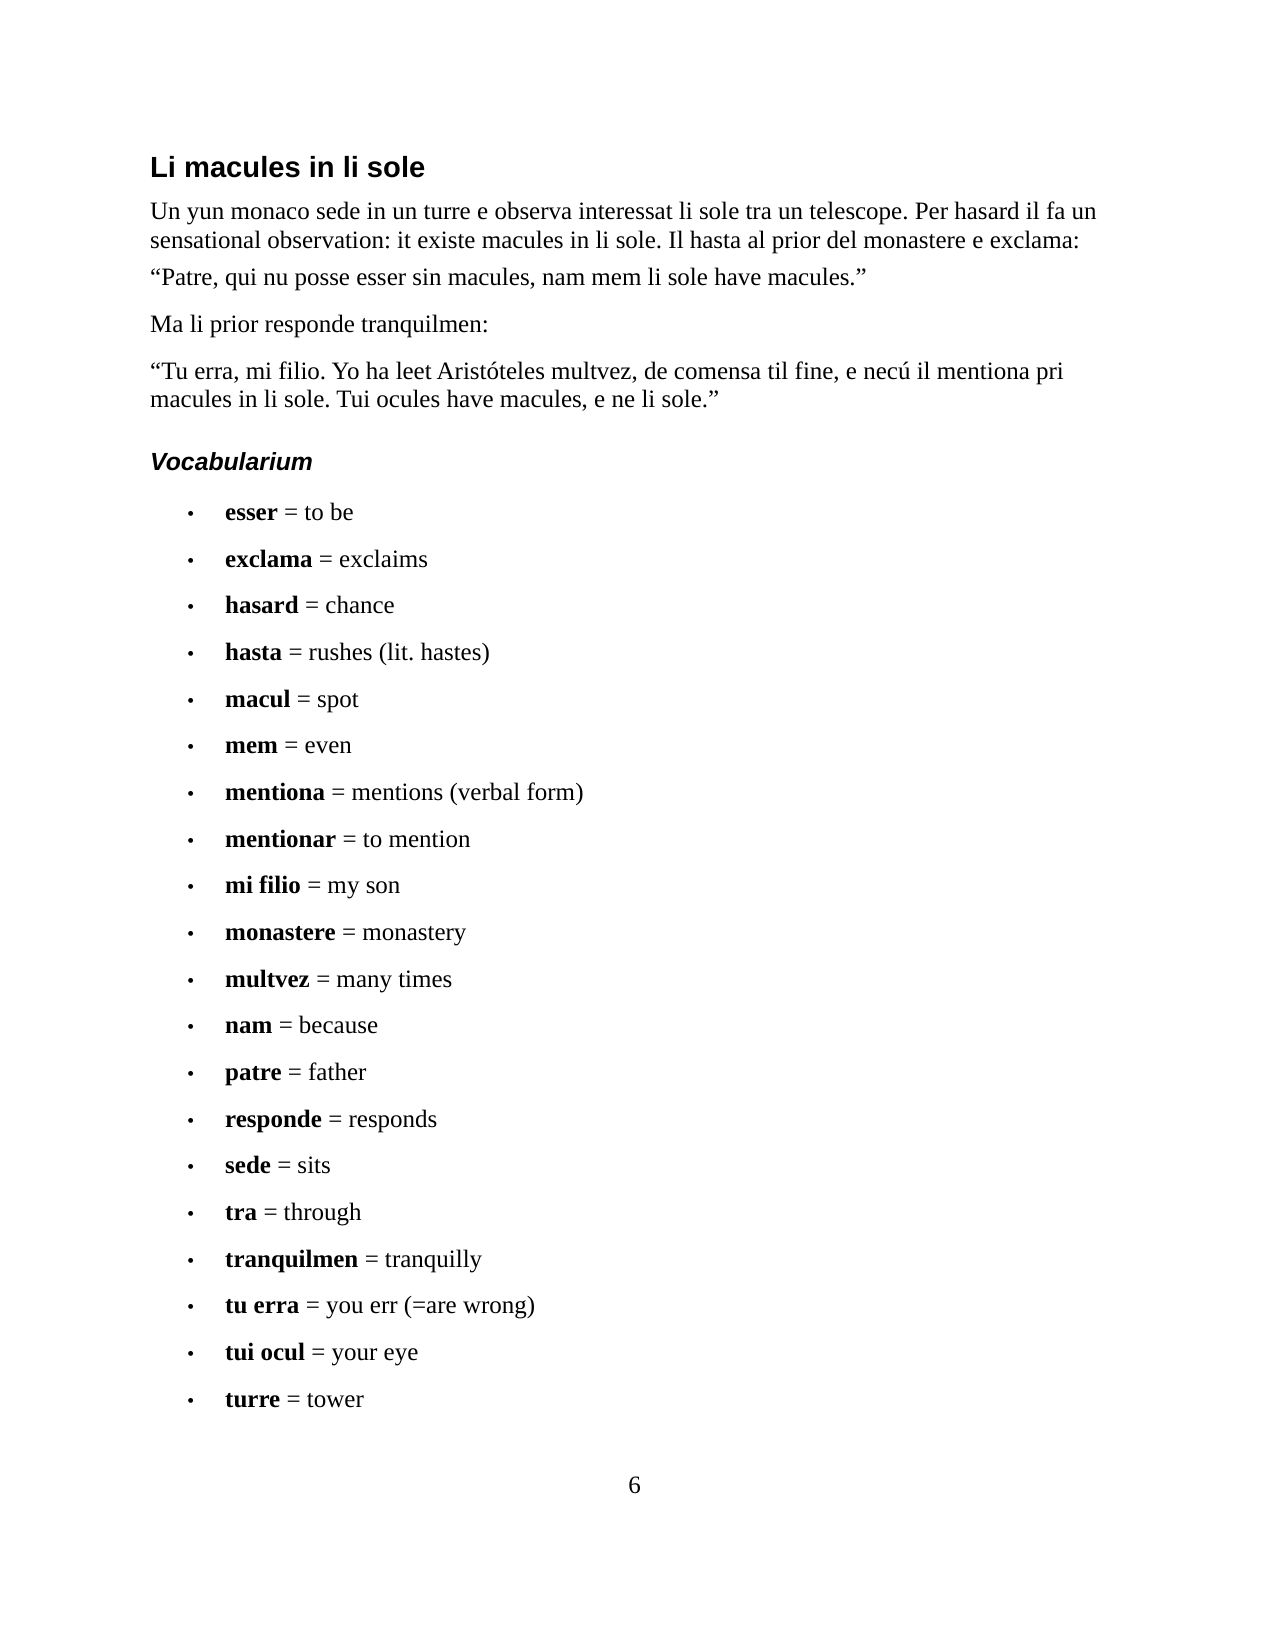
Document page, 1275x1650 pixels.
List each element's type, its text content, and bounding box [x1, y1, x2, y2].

list turre = tower [187, 1384, 1125, 1413]
text “Patre, qui nu posse esser sin macules, nam mem li sole have macules.” [150, 262, 1125, 291]
list monastere = monastery [187, 917, 1125, 946]
subtitle Vocabularium [150, 447, 1125, 476]
subtitle Li macules in li sole [150, 150, 1125, 183]
list hasta = rushes (lit. hastes) [187, 637, 1125, 666]
list esser = to be [187, 497, 1125, 526]
list hasard = chance [187, 591, 1125, 619]
list macul = spot [187, 684, 1125, 713]
list tra = through [187, 1197, 1125, 1226]
text “Tu erra, mi filio. Yo ha leet Aristóteles multvez, de comensa til fine, e necú il mentiona pri macules in li sole. Tui ocules have macules, e ne li sole.” [150, 356, 1125, 413]
list responde = responds [187, 1104, 1125, 1133]
list tui ocul = your eye [187, 1337, 1125, 1366]
list tu erra = you err (=are wrong) [187, 1291, 1125, 1319]
list exclama = exclaims [187, 544, 1125, 573]
text Un yun monaco sede in un turre e observa interessat li sole tra un telescope. Per hasard il fa un sensational observation: it existe macules in li sole. Il hasta al prior del monastere e exclama: [150, 196, 1125, 253]
list mi filio = my son [187, 871, 1125, 899]
list mem = even [187, 731, 1125, 759]
list patre = father [187, 1057, 1125, 1086]
list tranquilmen = tranquilly [187, 1244, 1125, 1273]
list multvez = many times [187, 964, 1125, 993]
list mentionar = to mention [187, 824, 1125, 853]
list mentiona = mentions (verbal form) [187, 777, 1125, 806]
list sede = sits [187, 1151, 1125, 1179]
text Ma li prior responde tranquilmen: [150, 309, 1125, 338]
list nam = because [187, 1011, 1125, 1039]
